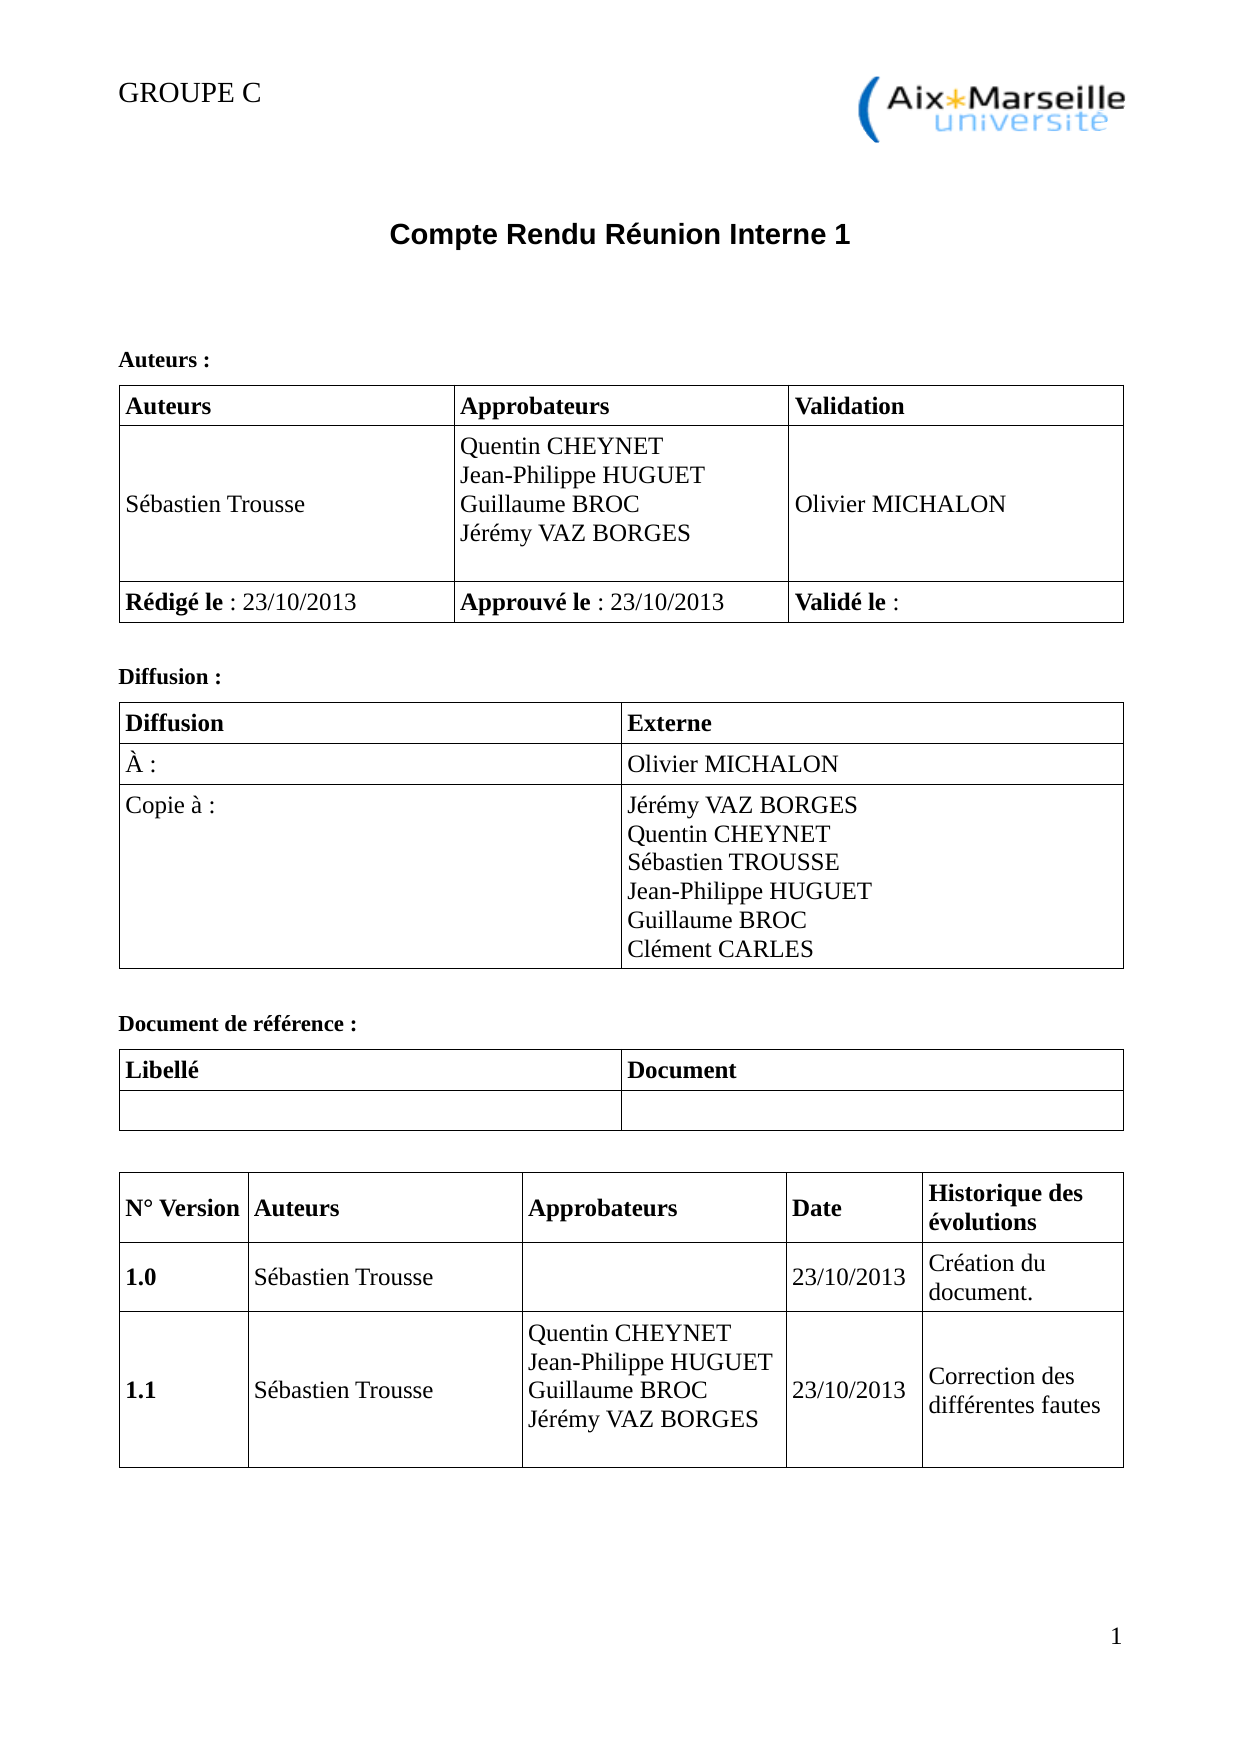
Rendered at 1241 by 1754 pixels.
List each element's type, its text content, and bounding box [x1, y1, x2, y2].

table_cell Quentin CHEYNET Jean-Philippe HUGUET Guillaume BROC Jérémy VAZ BORGES [455, 426, 788, 581]
table_header N° Version [120, 1173, 248, 1242]
table_cell [622, 1091, 1123, 1130]
table_cell [120, 1091, 621, 1130]
table_cell Correction des différentes fautes [923, 1312, 1123, 1467]
table_header Document [622, 1050, 1123, 1089]
table_cell À : [120, 744, 621, 784]
table_header Date [787, 1173, 922, 1242]
table_cell Rédigé le : 23/10/2013 [120, 582, 454, 622]
table_cell 1.1 [120, 1312, 248, 1467]
table_header Historique des évolutions [923, 1173, 1123, 1242]
table_header Approbateurs [523, 1173, 786, 1242]
table_cell Approuvé le : 23/10/2013 [455, 582, 788, 622]
table_cell Copie à : [120, 785, 621, 968]
table_cell Sébastien Trousse [249, 1243, 522, 1311]
table_cell 1.0 [120, 1243, 248, 1311]
table_header Approbateurs [455, 386, 788, 425]
table_header Diffusion [120, 703, 621, 743]
table_cell Olivier MICHALON [789, 426, 1123, 581]
text Auteurs : [118, 346, 1122, 372]
table_cell Création du document. [923, 1243, 1123, 1311]
table_cell Sébastien Trousse [120, 426, 454, 581]
table_cell 23/10/2013 [787, 1312, 922, 1467]
text Diffusion : [118, 663, 1122, 690]
table_header Auteurs [120, 386, 454, 425]
subtitle Compte Rendu Réunion Interne 1 [118, 217, 1122, 251]
table_header Libellé [120, 1050, 621, 1089]
table_cell Quentin CHEYNET Jean-Philippe HUGUET Guillaume BROC Jérémy VAZ BORGES [523, 1312, 786, 1467]
table_cell Validé le : [789, 582, 1123, 622]
table_header Auteurs [249, 1173, 522, 1242]
table_cell 23/10/2013 [787, 1243, 922, 1311]
table_header Validation [789, 386, 1123, 425]
table_cell Jérémy VAZ BORGES Quentin CHEYNET Sébastien TROUSSE Jean-Philippe HUGUET Guillaume BROC Clément CARLES [622, 785, 1123, 968]
table_cell [523, 1243, 786, 1311]
table_cell Olivier MICHALON [622, 744, 1123, 784]
text GROUPE C [118, 75, 1122, 108]
text Document de référence : [118, 1010, 1122, 1036]
table_header Externe [622, 703, 1123, 743]
table_cell Sébastien Trousse [249, 1312, 522, 1467]
